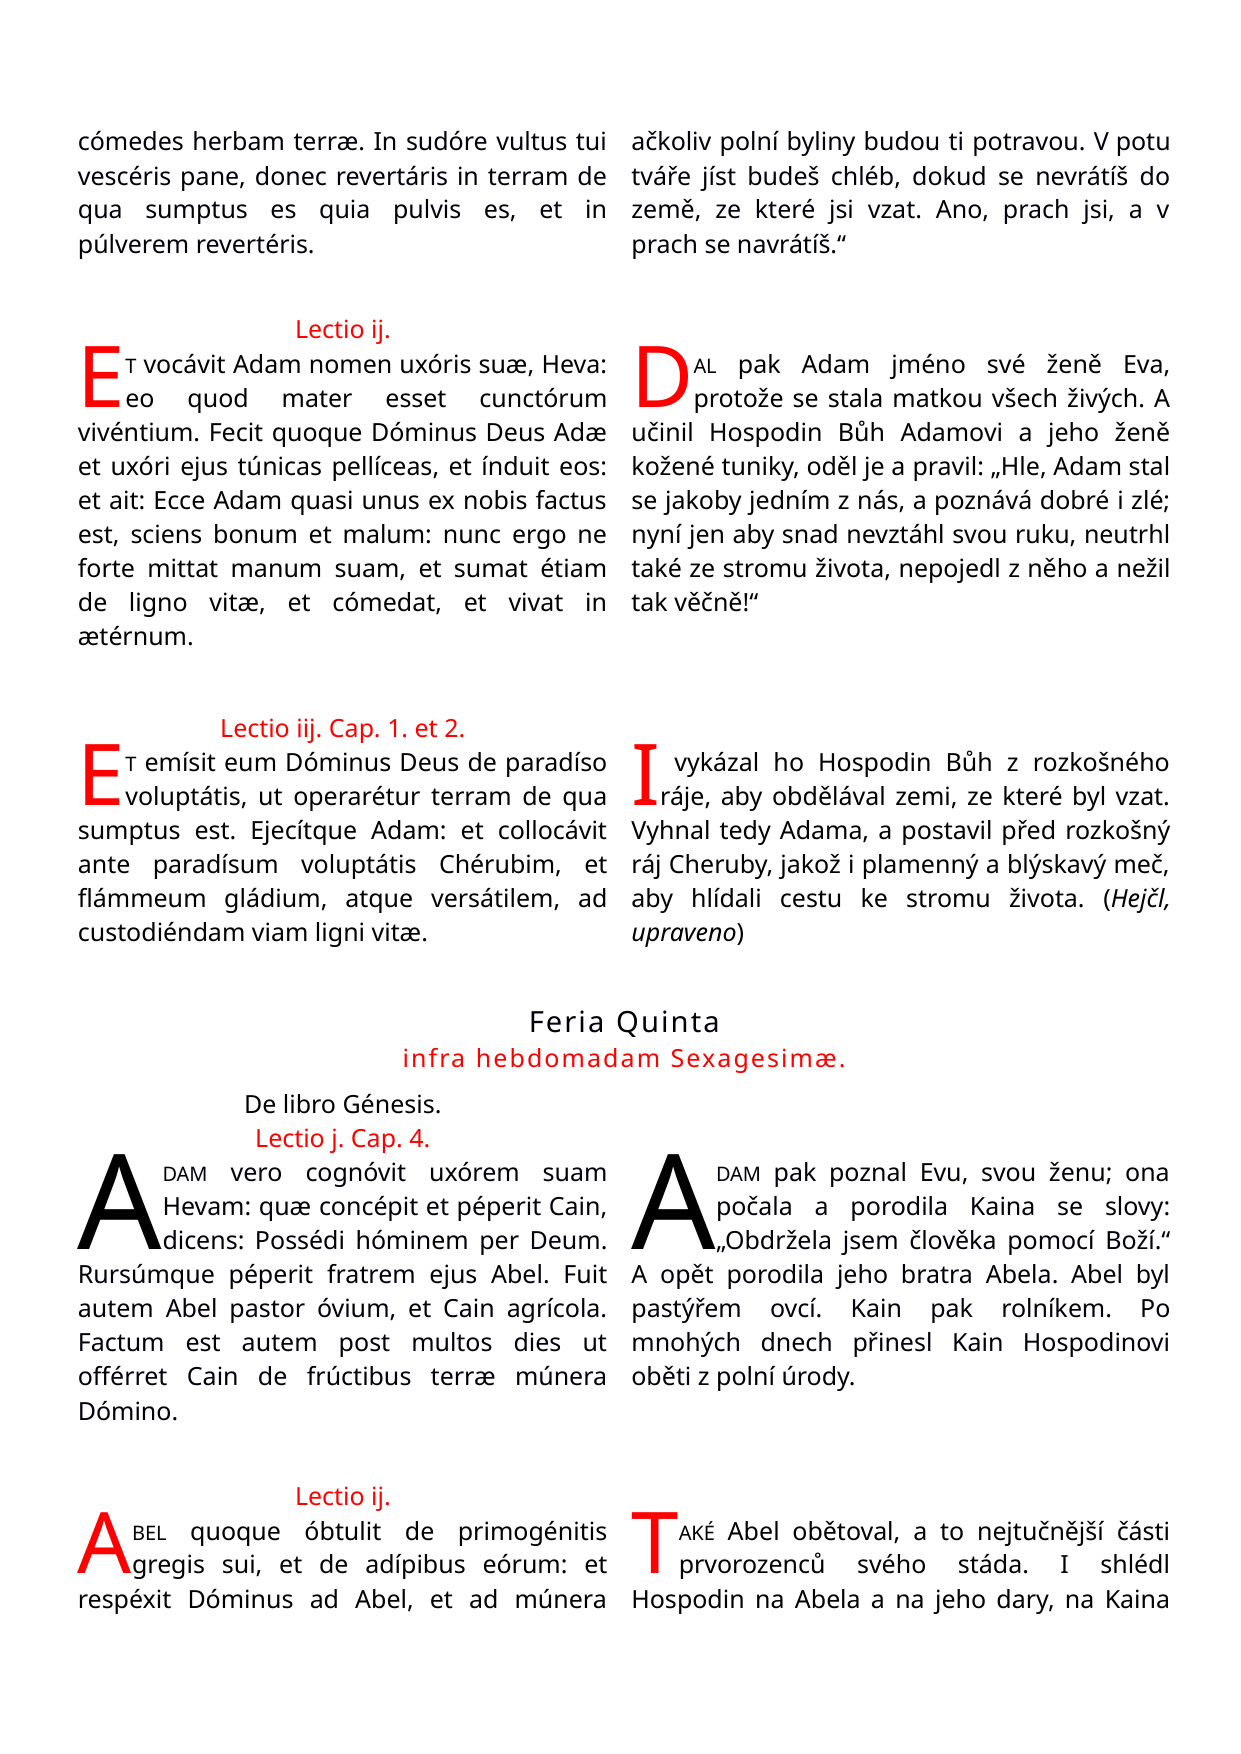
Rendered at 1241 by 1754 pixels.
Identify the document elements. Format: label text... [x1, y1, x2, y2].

table_cell Feria Quinta infra hebdomadam Sexagesimæ. [66, 995, 1182, 1081]
table_cell Lectio ij. Abel quoque óbtulit de primogénitis gregis sui, et de adípibus eórum: et respéxit Dóminus ad Abel, et ad múnera [66, 1473, 619, 1621]
table_cell Dal pak Adam jméno své ženě Eva, protože se stala matkou všech živých. A učinil Hospodin Bůh Adamovi a jeho ženě kožené tuniky, oděl je a pravil: „Hle, Adam stal se jakoby jedním z nás, a poznává dobré i zlé; nyní jen aby snad nevztáhl svou ruku, neutrhl také ze stromu života, nepojedl z něho a nežil tak věčně!“ [619, 306, 1182, 705]
table_cell Lectio iij. Cap. 1. et 2. Et emísit eum Dóminus Deus de paradíso voluptátis, ut operarétur terram de qua sumptus est. Ejecítque Adam: et collocávit ante paradísum voluptátis Chérubim, et flámmeum gládium, atque versátilem, ad custodiéndam viam ligni vitæ. [66, 705, 619, 995]
table_cell Také Abel obětoval, a to nejtučnější části prvorozenců svého stáda. I shlédl Hospodin na Abela a na jeho dary, na Kaina [619, 1473, 1182, 1621]
table_cell De libro Génesis. Lectio j. Cap. 4. Adam vero cognóvit uxórem suam Hevam: quæ concépit et péperit Cain, dicens: Possédi hóminem per Deum. Rursúmque péperit fratrem ejus Abel. Fuit autem Abel pastor óvium, et Cain agrícola. Factum est autem post multos dies ut offérret Cain de frúctibus terræ múnera Dómino. [66, 1081, 619, 1473]
table_cell Adam pak poznal Evu, svou ženu; ona počala a porodila Kaina se slovy: „Obdržela jsem člověka pomocí Boží.“ A opět porodila jeho bratra Abela. Abel byl pastýřem ovcí. Kain pak rolníkem. Po mnohých dnech přinesl Kain Hospodinovi oběti z polní úrody. [619, 1081, 1182, 1473]
table_cell De libro Génesis. Lectio j. Cap. 1. Adæ vero dixit: Quia audísti vocem uxoris tuæ, et comedísti de ligno, ex quo præcéperam tibi, ne coméderes, maledícta terra in ópere tuo: in labóribus cómedes ex ea cunctis diébus vitæ tuæ. Spinas et tribulos germinábit tibi, et cómedes herbam terræ. In sudóre vultus tui vescéris pane, donec revertáris in terram de qua sumptus es quia pulvis es, et in púlverem revertéris. [66, 118, 619, 306]
table_cell I vykázal ho Hospodin Bůh z rozkošného ráje, aby obdělával zemi, ze které byl vzat. Vyhnal tedy Adama, a postavil před rozkošný ráj Cheruby, jakož i plamenný a blýskavý meč, aby hlídali cestu ke stromu života. (Hejčl, upraveno) [619, 705, 1182, 995]
table_cell Lectio ij. Et vocávit Adam nomen uxóris suæ, Heva: eo quod mater esset cunctórum vivéntium. Fecit quoque Dóminus Deus Adæ et uxóri ejus túnicas pellíceas, et índuit eos: et ait: Ecce Adam quasi unus ex nobis factus est, sciens bonum et malum: nunc ergo ne forte mittat manum suam, et sumat étiam de ligno vitæ, et cómedat, et vivat in ætérnum. [66, 306, 619, 705]
table_cell Adamovi pak pravil: „Že jsi uposlechl hlasu své ženy a jedl se stromu, z něhož jsem ti zakázal jíst, pro tento tvůj čin zlořečená budiž země; s námahou budeš se z ní dobývat pokrm po všechny dny svého života. Trní a hloží bude ti plodit, ačkoliv polní byliny budou ti potravou. V potu tváře jíst budeš chléb, dokud se nevrátíš do země, ze které jsi vzat. Ano, prach jsi, a v prach se navrátíš.“ [619, 118, 1182, 306]
